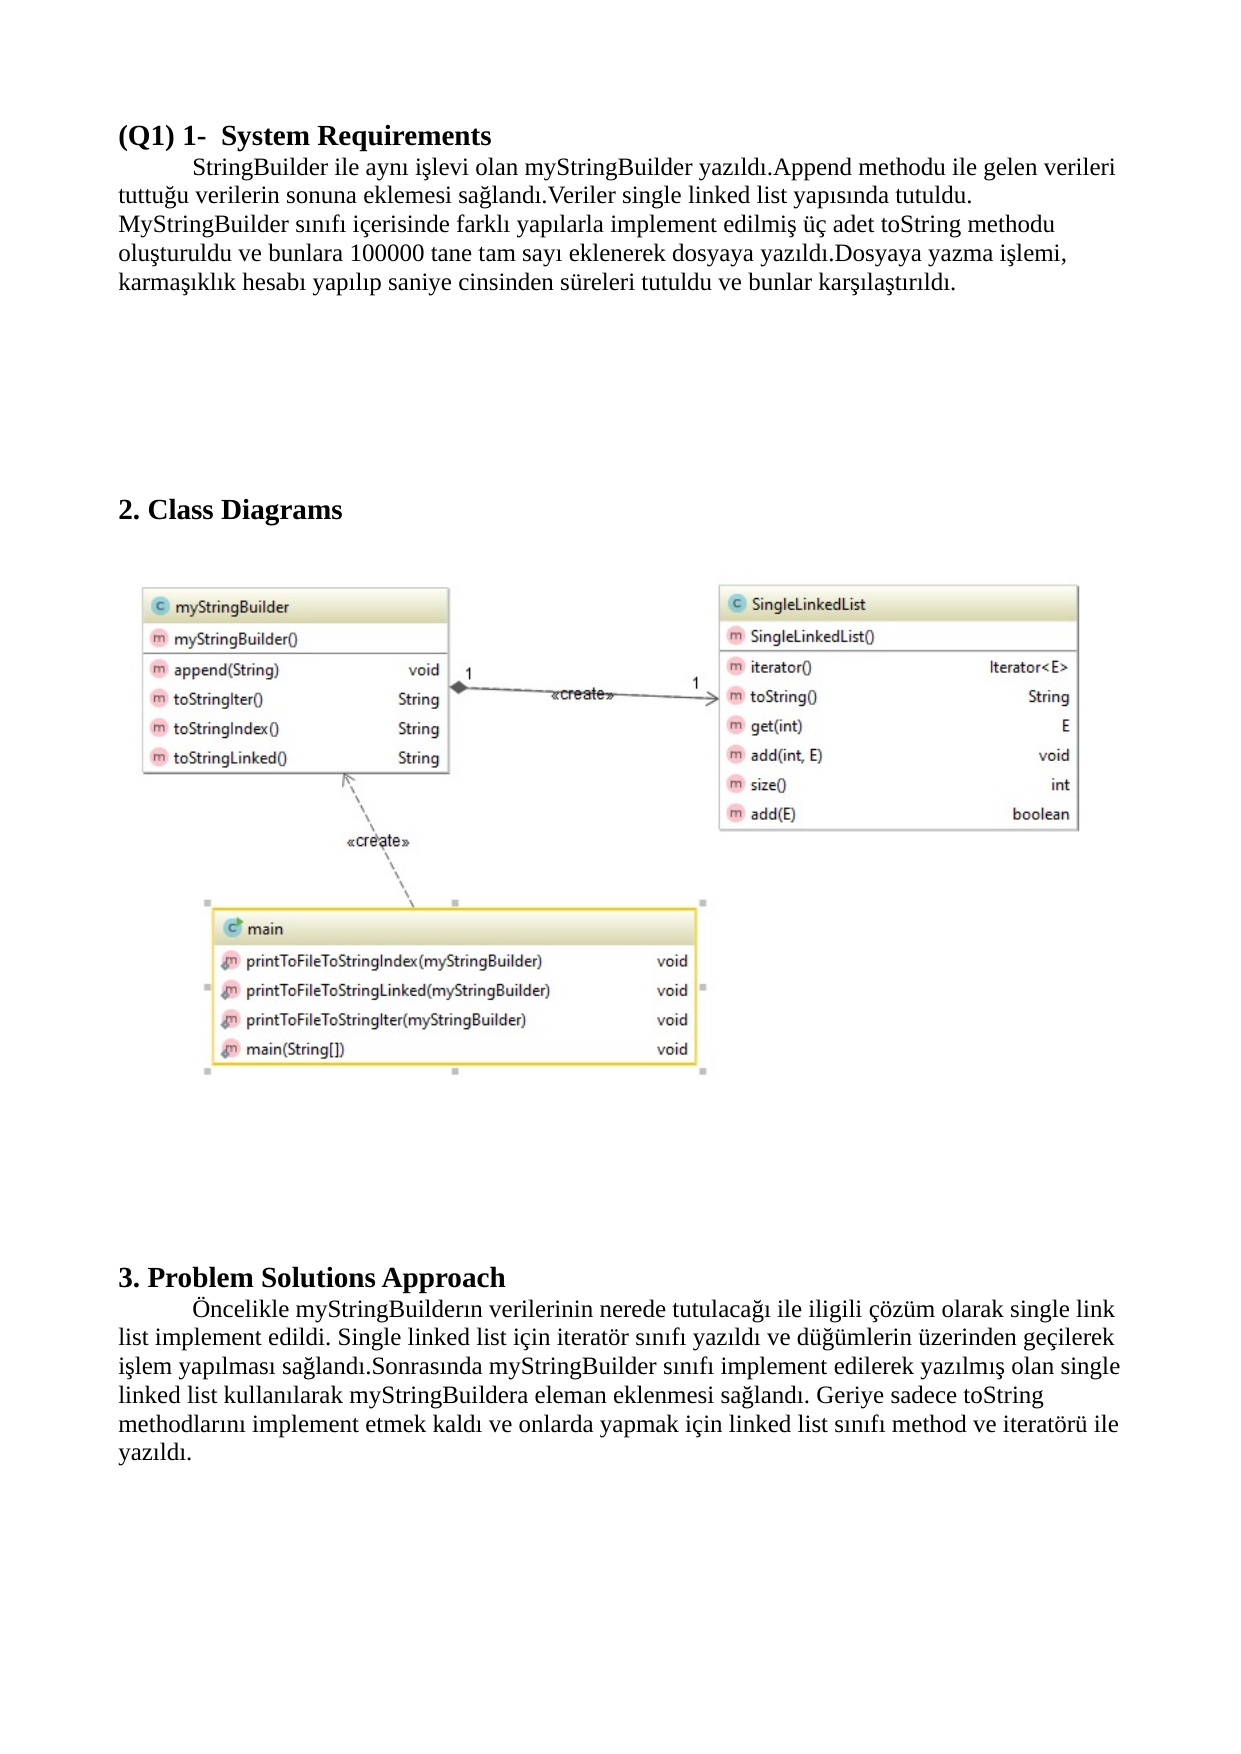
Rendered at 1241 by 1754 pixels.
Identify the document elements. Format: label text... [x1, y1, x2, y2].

text (Q1) 1- System Requirements [118, 118, 1122, 152]
text 2. Class Diagrams [118, 492, 1122, 525]
text StringBuilder ile aynı işlevi olan myStringBuilder yazıldı.Append methodu ile gelen verileri tuttuğu verilerin sonuna eklemesi sağlandı.Veriler single linked list yapısında tutuldu. MyStringBuilder sınıfı içerisinde farklı yapılarla implement edilmiş üç adet toString methodu oluşturuldu ve bunlara 100000 tane tam sayı eklenerek dosyaya yazıldı.Dosyaya yazma işlemi, karmaşıklık hesabı yapılıp saniye cinsinden süreleri tutuldu ve bunlar karşılaştırıldı. [118, 152, 1122, 295]
text 3. Problem Solutions Approach [118, 1260, 1122, 1294]
text Öncelikle myStringBuilderın verilerinin nerede tutulacağı ile iligili çözüm olarak single link list implement edildi. Single linked list için iteratör sınıfı yazıldı ve düğümlerin üzerinden geçilerek işlem yapılması sağlandı.Sonrasında myStringBuilder sınıfı implement edilerek yazılmış olan single linked list kullanılarak myStringBuildera eleman eklenmesi sağlandı. Geriye sadece toString methodlarını implement etmek kaldı ve onlarda yapmak için linked list sınıfı method ve iteratörü ile yazıldı. [118, 1294, 1122, 1466]
